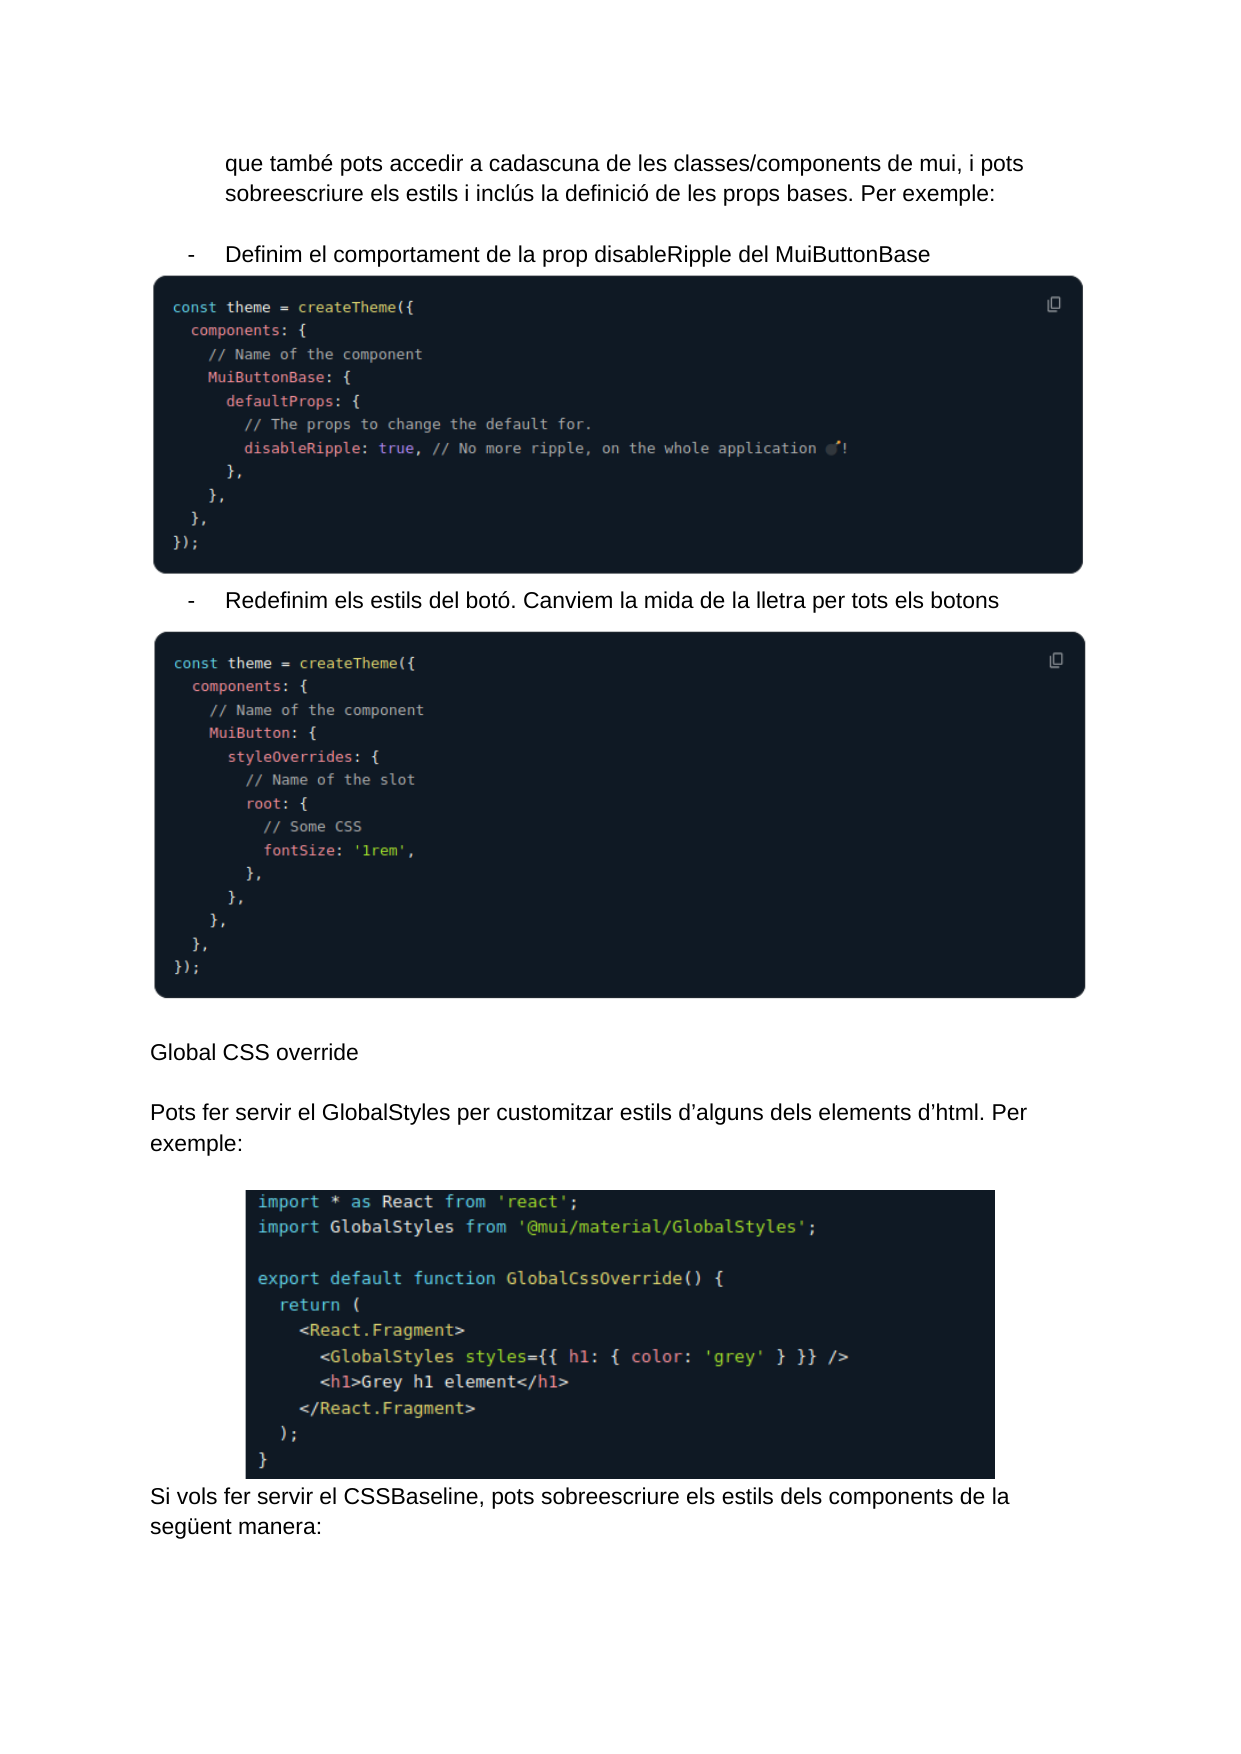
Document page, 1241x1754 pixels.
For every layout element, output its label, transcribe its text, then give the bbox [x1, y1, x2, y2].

text que també pots accedir a cadascuna de les classes/components de mui, i pots sobreescriure els estils i inclús la definició de les props bases. Per exemple: [225, 150, 1090, 207]
picture [150, 617, 1091, 1005]
text Si vols fer servir el CSSBaseline, pots sobreescriure els estils dels components de la següent manera: [150, 1483, 1090, 1539]
picture [150, 270, 1091, 584]
list Redefinim els estils del botó. Canviem la mida de la lletra per tots els botons [187, 587, 1090, 613]
text Global CSS override [150, 1039, 1090, 1065]
picture [245, 1190, 995, 1479]
text Pots fer servir el GlobalStyles per customitzar estils d’alguns dels elements d’html. Per exemple: [150, 1099, 1090, 1156]
list Definim el comportament de la prop disableRipple del MuiButtonBase [187, 241, 1090, 267]
